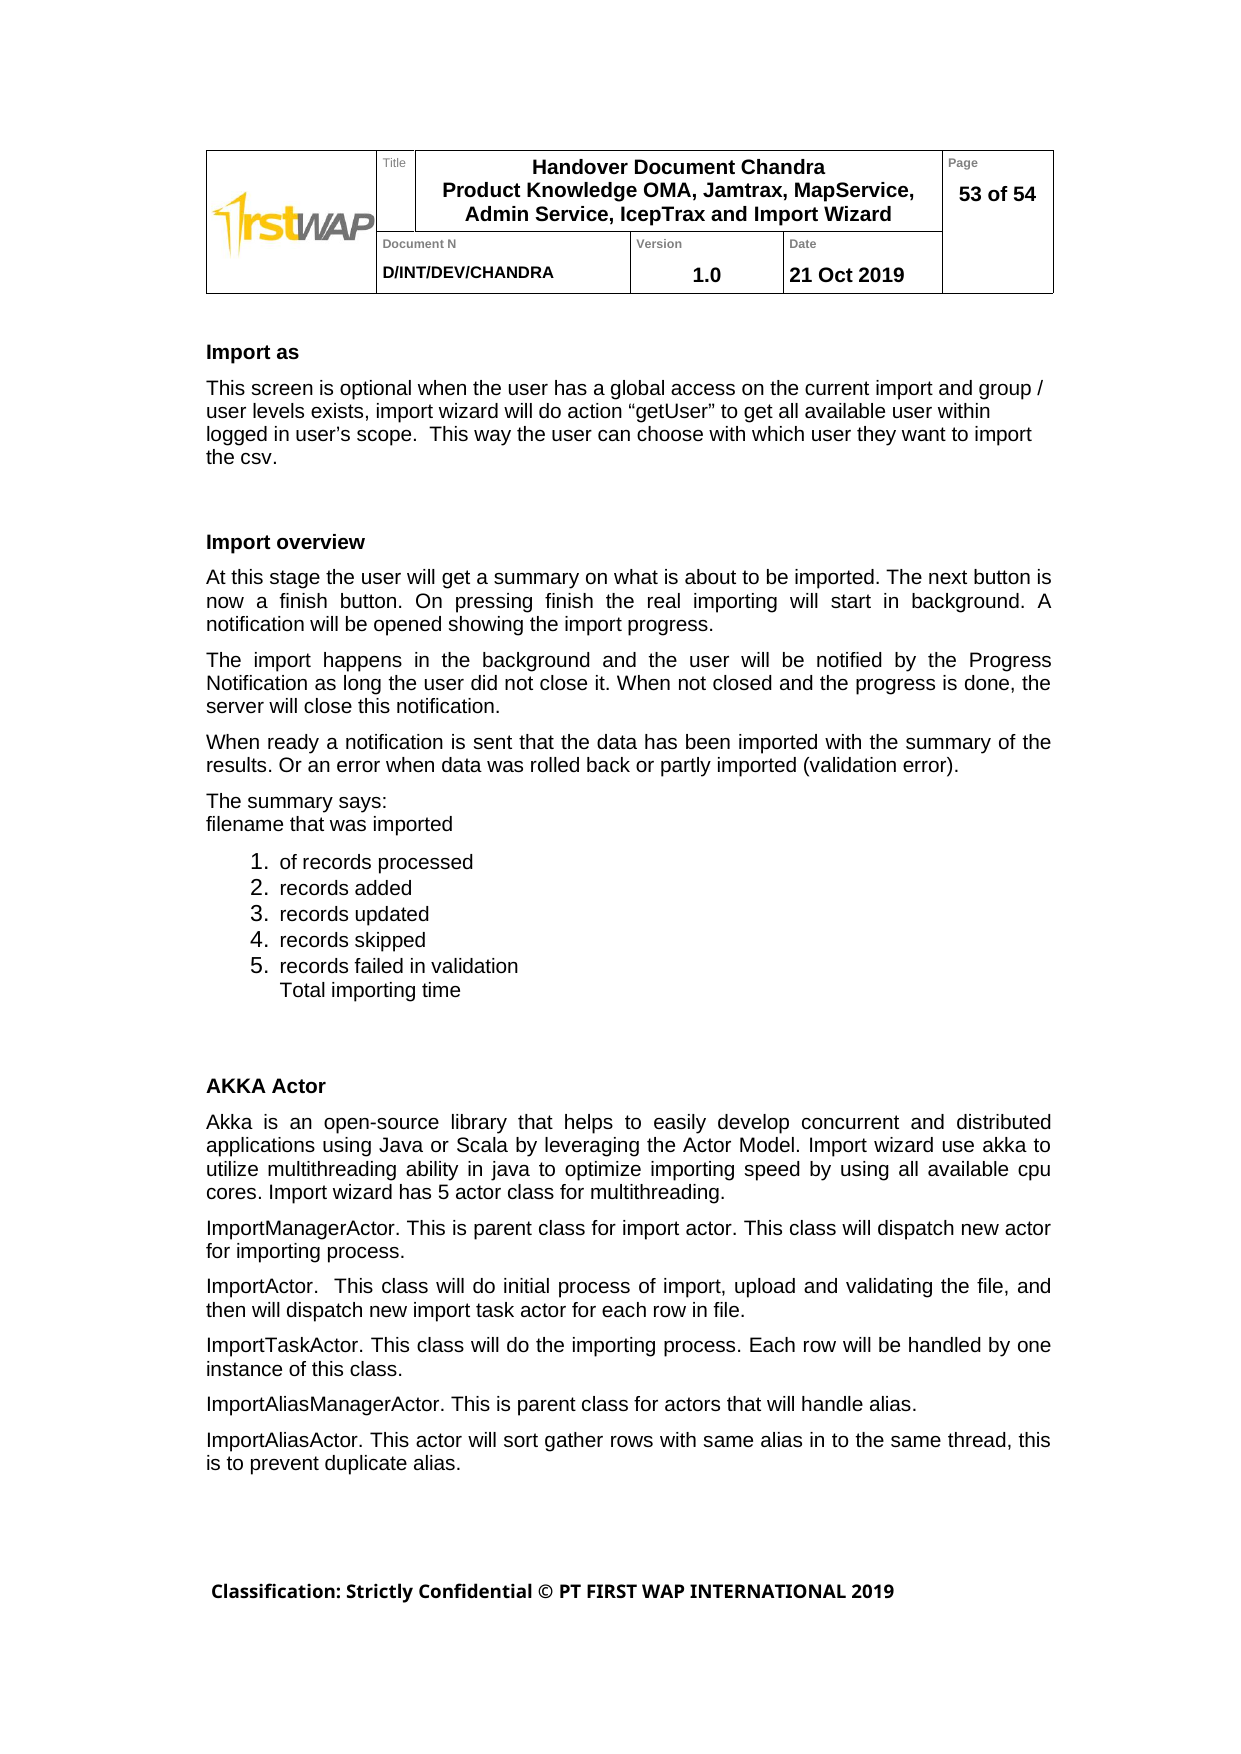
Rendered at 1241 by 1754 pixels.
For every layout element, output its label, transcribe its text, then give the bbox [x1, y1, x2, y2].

list records updated [250, 900, 1053, 926]
list of records processed [250, 848, 1053, 874]
text At this stage the user will get a summary on what is about to be imported. The next button is now a finish button. On pressing finish the real importing will start in background. A notification will be opened showing the import progress. [206, 566, 1053, 636]
subtitle Import overview [206, 530, 1053, 553]
text ImportActor. This class will do initial process of import, upload and validating the file, and then will dispatch new import task actor for each row in file. [206, 1275, 1053, 1322]
text The import happens in the background and the user will be notified by the Progress Notification as long the user did not close it. When not closed and the progress is done, the server will close this notification. [206, 648, 1053, 718]
text This screen is optional when the user has a global access on the current import and group / user levels exists, import wizard will do action “getUser” to get all available user within logged in user’s scope. This way the user can choose with which user they want to import the csv. [206, 376, 1053, 469]
subtitle AKKA Actor [206, 1075, 1053, 1098]
list records added [250, 874, 1053, 900]
list records failed in validation Total importing time [250, 952, 1053, 1002]
text ImportManagerActor. This is parent class for import actor. This class will dispatch new actor for importing process. [206, 1216, 1053, 1263]
text ImportAliasManagerActor. This is parent class for actors that will handle alias. [206, 1393, 1053, 1416]
text ImportAliasActor. This actor will sort gather rows with same alias in to the same thread, this is to prevent duplicate alias. [206, 1429, 1053, 1475]
text When ready a notification is sent that the data has been imported with the summary of the results. Or an error when data was rolled back or partly imported (validation error). [206, 730, 1053, 777]
text ImportTaskActor. This class will do the importing process. Each row will be handled by one instance of this class. [206, 1334, 1053, 1381]
list records skipped [250, 926, 1053, 952]
text Akka is an open-source library that helps to easily develop concurrent and distributed applications using Java or Scala by leveraging the Actor Model. Import wizard use akka to utilize multithreading ability in java to optimize importing speed by using all available cpu cores. Import wizard has 5 actor class for multithreading. [206, 1111, 1053, 1204]
subtitle Import as [206, 341, 1053, 364]
text The summary says: filename that was imported [206, 789, 1053, 836]
picture [211, 191, 375, 259]
